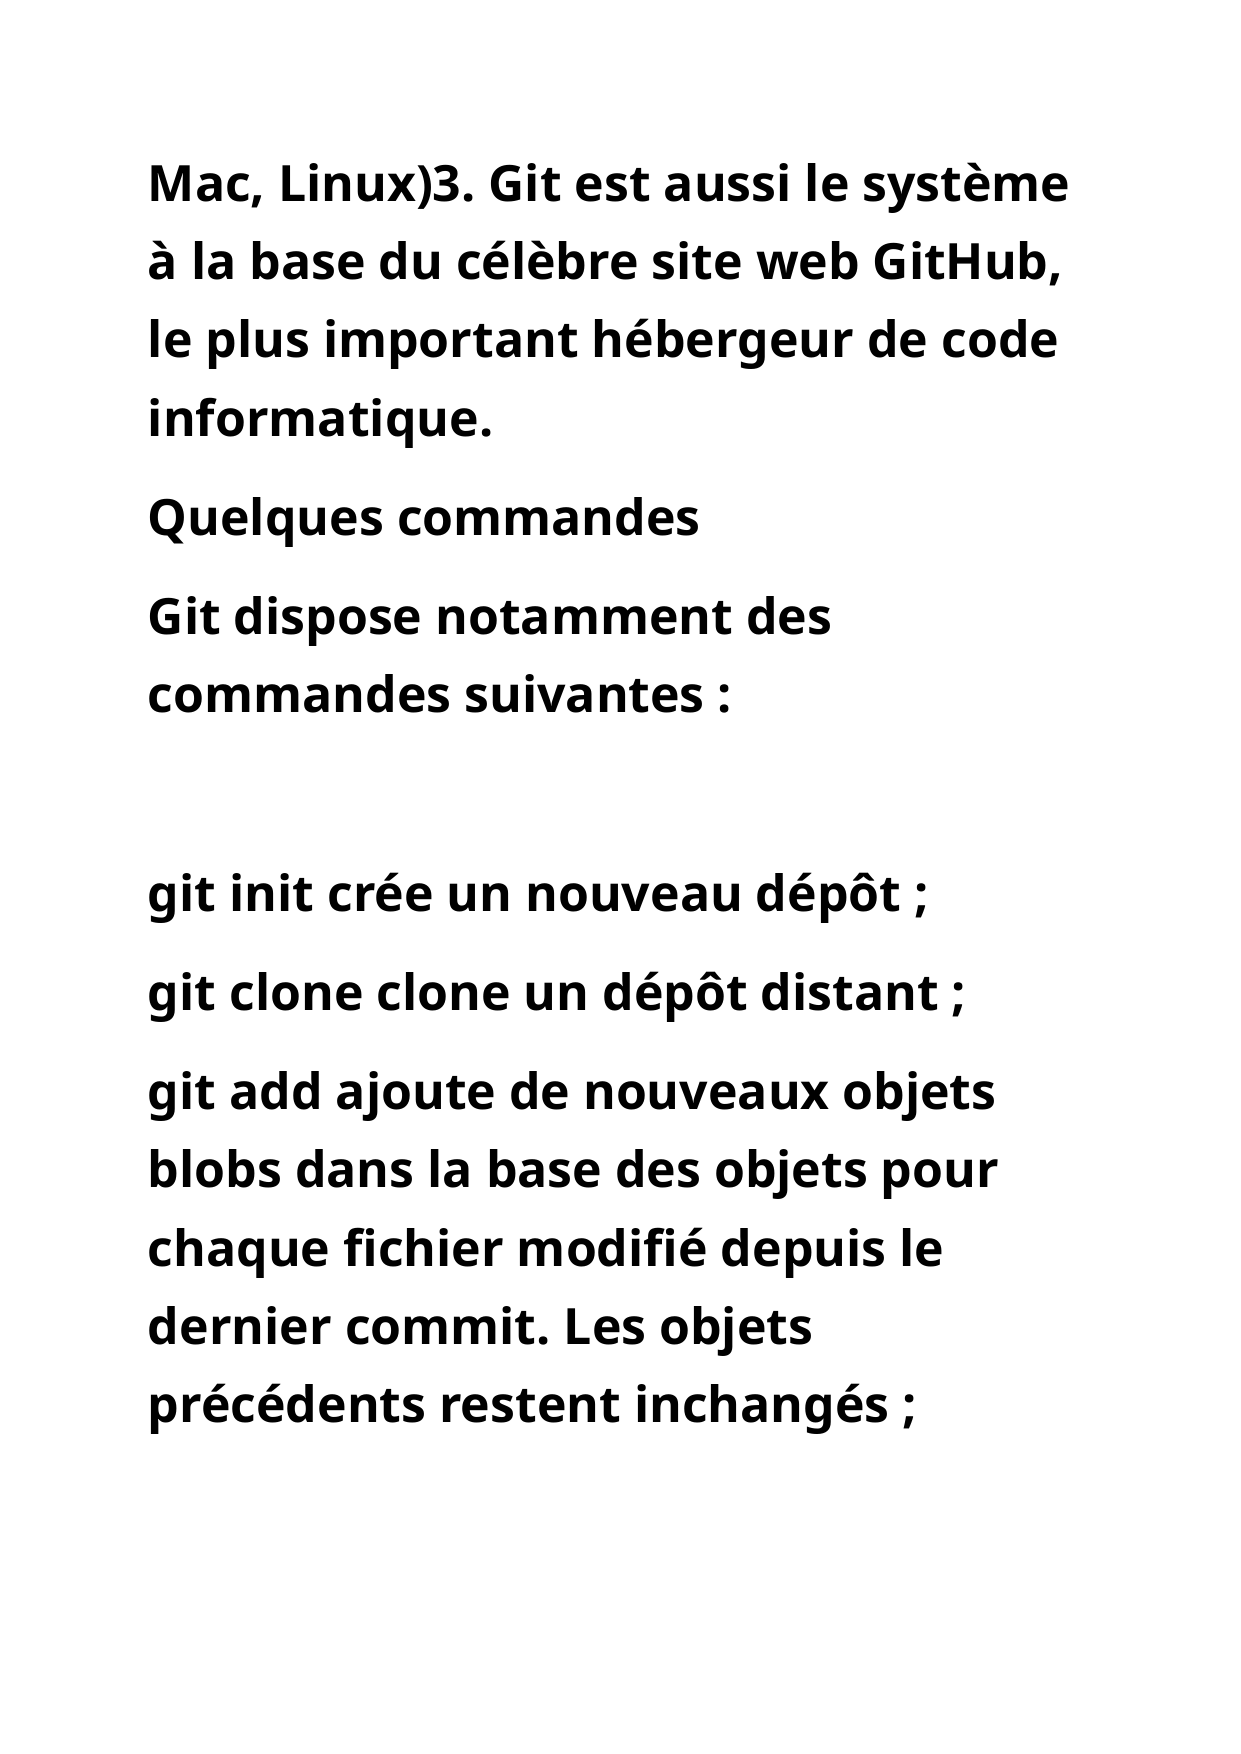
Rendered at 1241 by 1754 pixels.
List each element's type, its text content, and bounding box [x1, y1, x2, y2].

text Mac, Linux)3. Git est aussi le système à la base du célèbre site web GitHub, le plus important hébergeur de code informatique. [148, 148, 1093, 451]
text git init​ crée un nouveau dépôt ; [148, 858, 1093, 926]
text git clone​ clone un dépôt distant ; [148, 957, 1093, 1025]
text Git dispose notamment des commandes suivantes : [148, 581, 1093, 727]
text Quelques commandes [148, 482, 1093, 550]
text git add​ ajoute de nouveaux objets blobs dans la base des objets pour chaque fichier modifié depuis le dernier commit. Les objets précédents restent inchangés ; [148, 1056, 1093, 1437]
